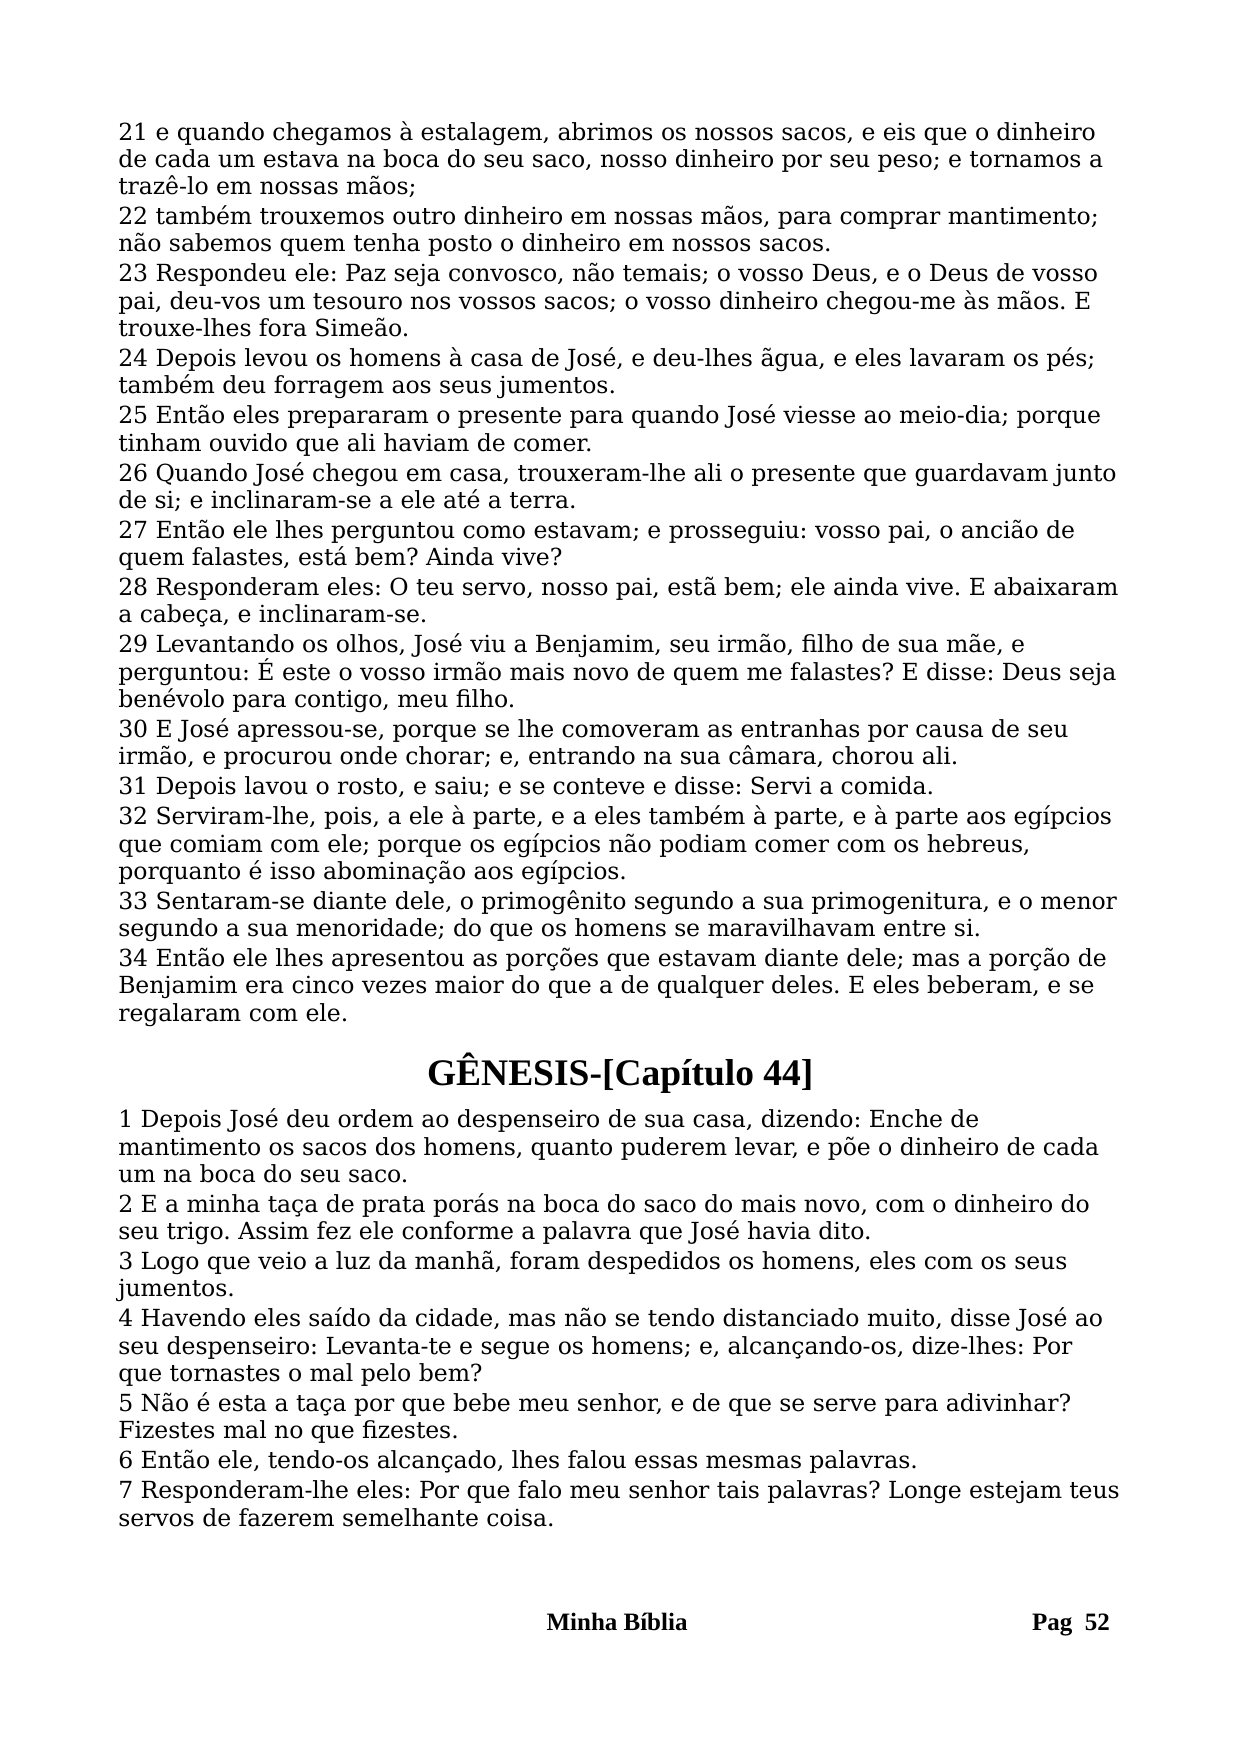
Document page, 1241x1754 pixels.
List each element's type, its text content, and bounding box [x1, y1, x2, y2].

text 2 E a minha taça de prata porás na boca do saco do mais novo, com o dinheiro do seu trigo. Assim fez ele conforme a palavra que José havia dito. [118, 1190, 1122, 1245]
text 24 Depois levou os homens à casa de José, e deu-lhes ãgua, e eles lavaram os pés; também deu forragem aos seus jumentos. [118, 344, 1122, 399]
text 1 Depois José deu ordem ao despenseiro de sua casa, dizendo: Enche de mantimento os sacos dos homens, quanto puderem levar, e põe o dinheiro de cada um na boca do seu saco. [118, 1106, 1122, 1188]
text 3 Logo que veio a luz da manhã, foram despedidos os homens, eles com os seus jumentos. [118, 1248, 1122, 1302]
text 29 Levantando os olhos, José viu a Benjamim, seu irmão, filho de sua mãe, e perguntou: É este o vosso irmão mais novo de quem me falastes? E disse: Deus seja benévolo para contigo, meu filho. [118, 631, 1122, 713]
text 7 Responderam-lhe eles: Por que falo meu senhor tais palavras? Longe estejam teus servos de fazerem semelhante coisa. [118, 1477, 1122, 1531]
text 28 Responderam eles: O teu servo, nosso pai, estã bem; ele ainda vive. E abaixaram a cabeça, e inclinaram-se. [118, 574, 1122, 628]
text 33 Sentaram-se diante dele, o primogênito segundo a sua primogenitura, e o menor segundo a sua menoridade; do que os homens se maravilhavam entre si. [118, 887, 1122, 942]
text 5 Não é esta a taça por que bebe meu senhor, e de que se serve para adivinhar? Fizestes mal no que fizestes. [118, 1389, 1122, 1444]
text 26 Quando José chegou em casa, trouxeram-lhe ali o presente que guardavam junto de si; e inclinaram-se a ele até a terra. [118, 459, 1122, 514]
text 4 Havendo eles saído da cidade, mas não se tendo distanciado muito, disse José ao seu despenseiro: Levanta-te e segue os homens; e, alcançando-os, dize-lhes: Por que tornastes o mal pelo bem? [118, 1305, 1122, 1387]
subtitle GÊNESIS-[Capítulo 44] [118, 1050, 1122, 1093]
text 25 Então eles prepararam o presente para quando José viesse ao meio-dia; porque tinham ouvido que ali haviam de comer. [118, 402, 1122, 456]
text 21 e quando chegamos à estalagem, abrimos os nossos sacos, e eis que o dinheiro de cada um estava na boca do seu saco, nosso dinheiro por seu peso; e tornamos a trazê-lo em nossas mãos; [118, 118, 1122, 200]
text 23 Respondeu ele: Paz seja convosco, não temais; o vosso Deus, e o Deus de vosso pai, deu-vos um tesouro nos vossos sacos; o vosso dinheiro chegou-me às mãos. E trouxe-lhes fora Simeão. [118, 260, 1122, 342]
text 31 Depois lavou o rosto, e saiu; e se conteve e disse: Servi a comida. [118, 773, 1122, 800]
text 32 Serviram-lhe, pois, a ele à parte, e a eles também à parte, e à parte aos egípcios que comiam com ele; porque os egípcios não podiam comer com os hebreus, porquanto é isso abominação aos egípcios. [118, 803, 1122, 885]
text 27 Então ele lhes perguntou como estavam; e prosseguiu: vosso pai, o ancião de quem falastes, está bem? Ainda vive? [118, 516, 1122, 571]
text 30 E José apressou-se, porque se lhe comoveram as entranhas por causa de seu irmão, e procurou onde chorar; e, entrando na sua câmara, chorou ali. [118, 716, 1122, 770]
text 22 também trouxemos outro dinheiro em nossas mãos, para comprar mantimento; não sabemos quem tenha posto o dinheiro em nossos sacos. [118, 203, 1122, 257]
text 6 Então ele, tendo-os alcançado, lhes falou essas mesmas palavras. [118, 1447, 1122, 1474]
text 34 Então ele lhes apresentou as porções que estavam diante dele; mas a porção de Benjamim era cinco vezes maior do que a de qualquer deles. E eles beberam, e se regalaram com ele. [118, 945, 1122, 1027]
